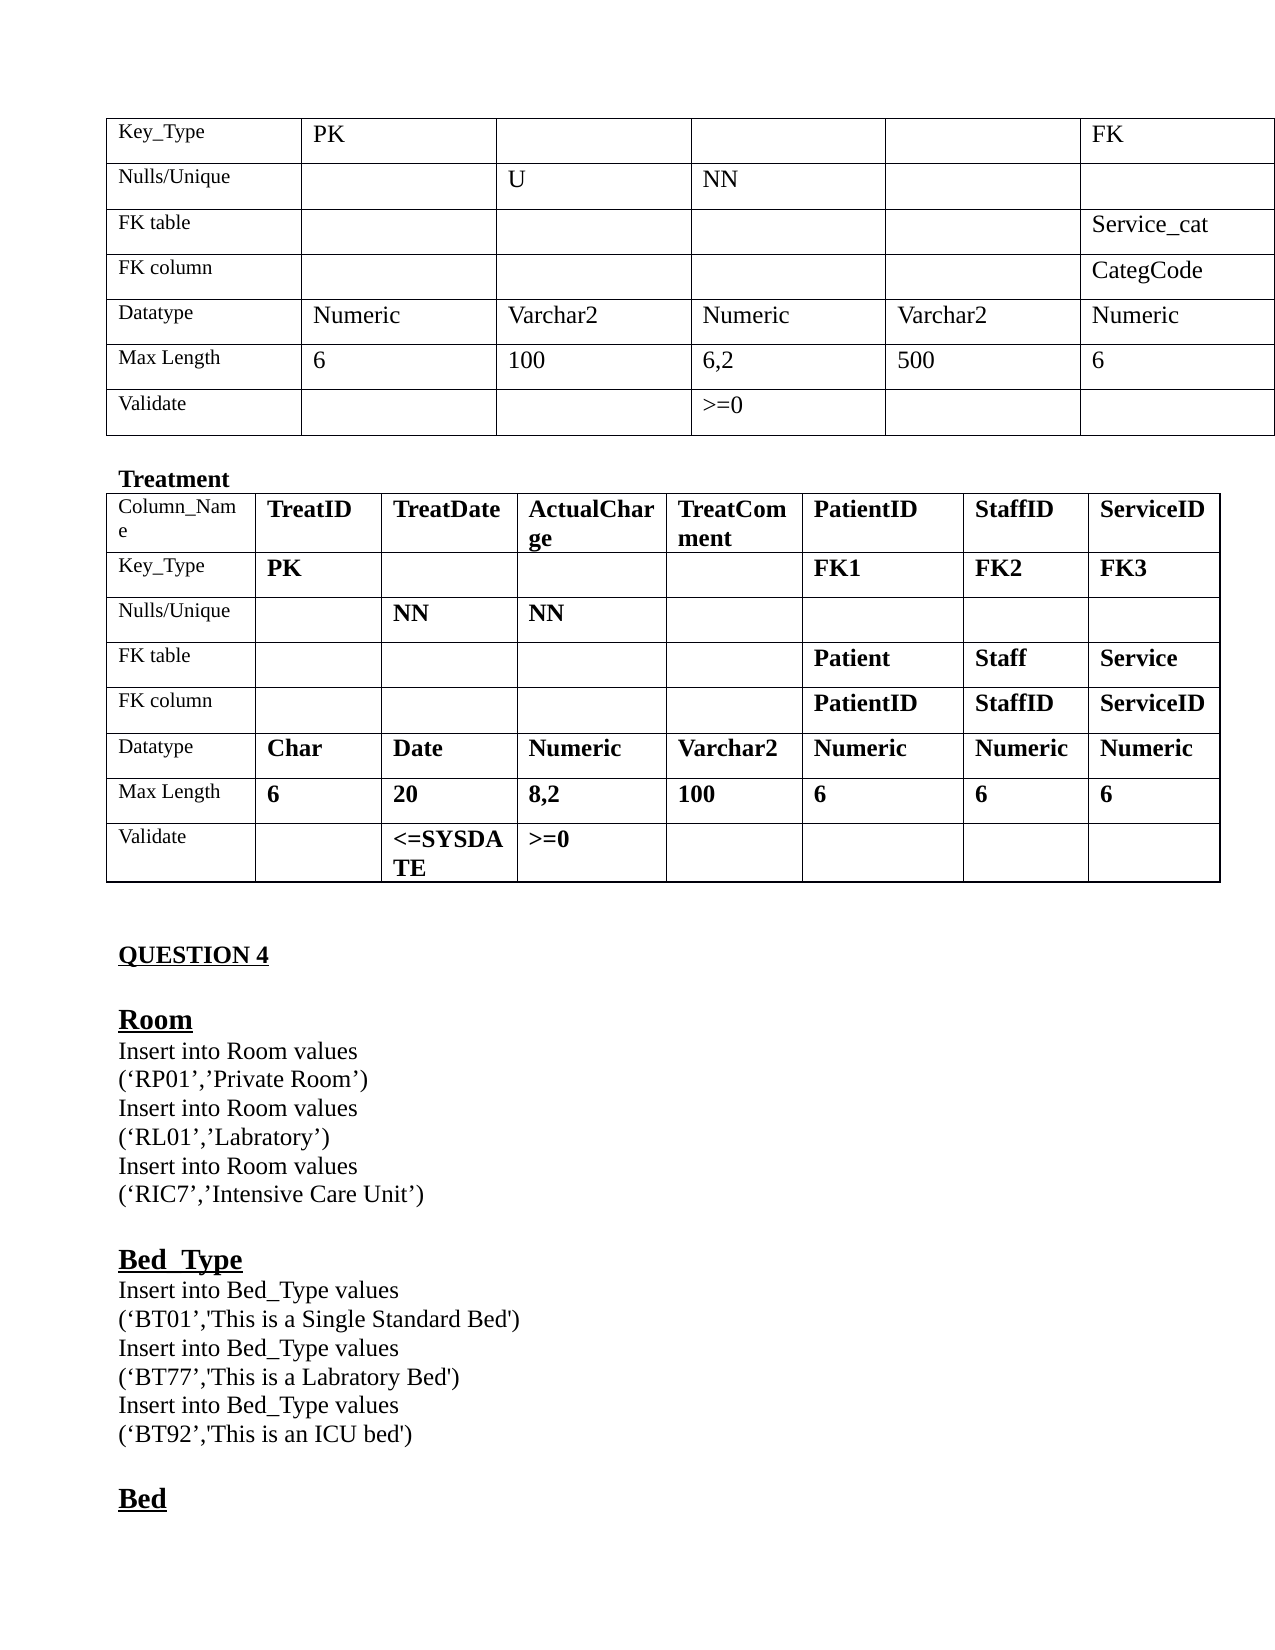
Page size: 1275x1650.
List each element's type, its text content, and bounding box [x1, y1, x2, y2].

table_cell Nulls/Unique [107, 598, 255, 642]
table_cell Validate [107, 824, 255, 881]
table_cell 6 [1081, 345, 1274, 389]
table_cell 6 [803, 779, 963, 823]
table_cell [497, 390, 691, 434]
table_cell Numeric [1089, 734, 1219, 778]
text (‘BT77’,'This is a Labratory Bed') [118, 1362, 1157, 1390]
table_cell U [497, 164, 691, 208]
table_cell Datatype [107, 734, 255, 778]
table_cell [302, 164, 496, 208]
table_cell [518, 643, 666, 687]
table_cell [256, 688, 381, 732]
table_cell [964, 824, 1088, 881]
table_cell [692, 119, 885, 163]
table_cell Service_cat [1081, 210, 1274, 254]
table_cell [964, 598, 1088, 642]
table_cell [803, 824, 963, 881]
table_cell PK [256, 553, 381, 597]
table_cell >=0 [518, 824, 666, 881]
table_cell Key_Type [107, 119, 301, 163]
table_cell Numeric [518, 734, 666, 778]
table_cell <=SYSDATE [382, 824, 517, 881]
text (‘BT92’,'This is an ICU bed') [118, 1419, 1157, 1448]
table_cell [803, 598, 963, 642]
table_cell [518, 688, 666, 732]
text QUESTION 4 [118, 940, 1157, 969]
table_cell 6 [1089, 779, 1219, 823]
table_cell >=0 [692, 390, 885, 434]
table_cell Key_Type [107, 553, 255, 597]
table_cell Numeric [803, 734, 963, 778]
table_cell 8,2 [518, 779, 666, 823]
text Treatment [118, 464, 1157, 493]
table_cell [667, 643, 802, 687]
table_cell [256, 824, 381, 881]
table_cell [382, 643, 517, 687]
table_header TreatID [256, 494, 381, 552]
table_cell Max Length [107, 345, 301, 389]
table_cell [667, 688, 802, 732]
table_cell [497, 210, 691, 254]
table_cell Patient [803, 643, 963, 687]
text (‘RP01’,’Private Room’) [118, 1064, 1157, 1093]
table_cell CategCode [1081, 255, 1274, 299]
table_cell [382, 688, 517, 732]
table_cell [302, 255, 496, 299]
table_cell [692, 255, 885, 299]
table_cell Staff [964, 643, 1088, 687]
table_cell FK column [107, 688, 255, 732]
table_cell NN [382, 598, 517, 642]
text Room [118, 1002, 1157, 1036]
text Bed [118, 1481, 1157, 1515]
table_cell FK table [107, 210, 301, 254]
table_cell PatientID [803, 688, 963, 732]
table_cell [886, 119, 1080, 163]
table_cell [667, 824, 802, 881]
table_cell [1089, 598, 1219, 642]
table_cell Char [256, 734, 381, 778]
table_cell FK column [107, 255, 301, 299]
table_cell 6,2 [692, 345, 885, 389]
table_cell FK3 [1089, 553, 1219, 597]
table_cell 6 [964, 779, 1088, 823]
table_cell [886, 210, 1080, 254]
text (‘RL01’,’Labratory’) [118, 1122, 1157, 1151]
table_cell [1081, 164, 1274, 208]
table_cell [886, 390, 1080, 434]
table_header TreatDate [382, 494, 517, 552]
table_cell [667, 598, 802, 642]
table_header ServiceID [1089, 494, 1219, 552]
table_cell [518, 553, 666, 597]
text Bed_Type [118, 1242, 1157, 1275]
table_cell Validate [107, 390, 301, 434]
table_cell Varchar2 [886, 300, 1080, 344]
table_cell StaffID [964, 688, 1088, 732]
table_cell 500 [886, 345, 1080, 389]
table_cell [886, 164, 1080, 208]
text (‘BT01’,'This is a Single Standard Bed') [118, 1304, 1157, 1333]
text Insert into Room values [118, 1151, 1157, 1179]
text Insert into Room values [118, 1093, 1157, 1122]
table_cell FK2 [964, 553, 1088, 597]
table_cell [302, 210, 496, 254]
table_cell PK [302, 119, 496, 163]
table_cell [1081, 390, 1274, 434]
table_cell ServiceID [1089, 688, 1219, 732]
table_header StaffID [964, 494, 1088, 552]
table_header ActualCharge [518, 494, 666, 552]
table_header Column_Name [107, 494, 255, 552]
table_cell Numeric [692, 300, 885, 344]
table_cell [497, 255, 691, 299]
text Insert into Bed_Type values [118, 1333, 1157, 1362]
text Insert into Bed_Type values [118, 1275, 1157, 1304]
table_cell Varchar2 [667, 734, 802, 778]
table_cell 6 [256, 779, 381, 823]
table_cell [382, 553, 517, 597]
table_cell Numeric [1081, 300, 1274, 344]
table_cell NN [692, 164, 885, 208]
text Insert into Bed_Type values [118, 1390, 1157, 1419]
table_cell [497, 119, 691, 163]
table_cell [886, 255, 1080, 299]
table_cell Max Length [107, 779, 255, 823]
table_cell Date [382, 734, 517, 778]
table_cell [692, 210, 885, 254]
table_header PatientID [803, 494, 963, 552]
table_cell 100 [667, 779, 802, 823]
table_cell Numeric [302, 300, 496, 344]
table_cell [1089, 824, 1219, 881]
table_cell [256, 598, 381, 642]
table_cell [302, 390, 496, 434]
text (‘RIC7’,’Intensive Care Unit’) [118, 1179, 1157, 1208]
table_cell Datatype [107, 300, 301, 344]
table_cell Service [1089, 643, 1219, 687]
table_cell Nulls/Unique [107, 164, 301, 208]
table_cell [667, 553, 802, 597]
text Insert into Room values [118, 1036, 1157, 1064]
table_cell 20 [382, 779, 517, 823]
table_cell 6 [302, 345, 496, 389]
table_cell [256, 643, 381, 687]
table_cell NN [518, 598, 666, 642]
table_cell FK [1081, 119, 1274, 163]
table_cell FK1 [803, 553, 963, 597]
table_cell 100 [497, 345, 691, 389]
table_cell FK table [107, 643, 255, 687]
table_cell Numeric [964, 734, 1088, 778]
table_header TreatComment [667, 494, 802, 552]
table_cell Varchar2 [497, 300, 691, 344]
